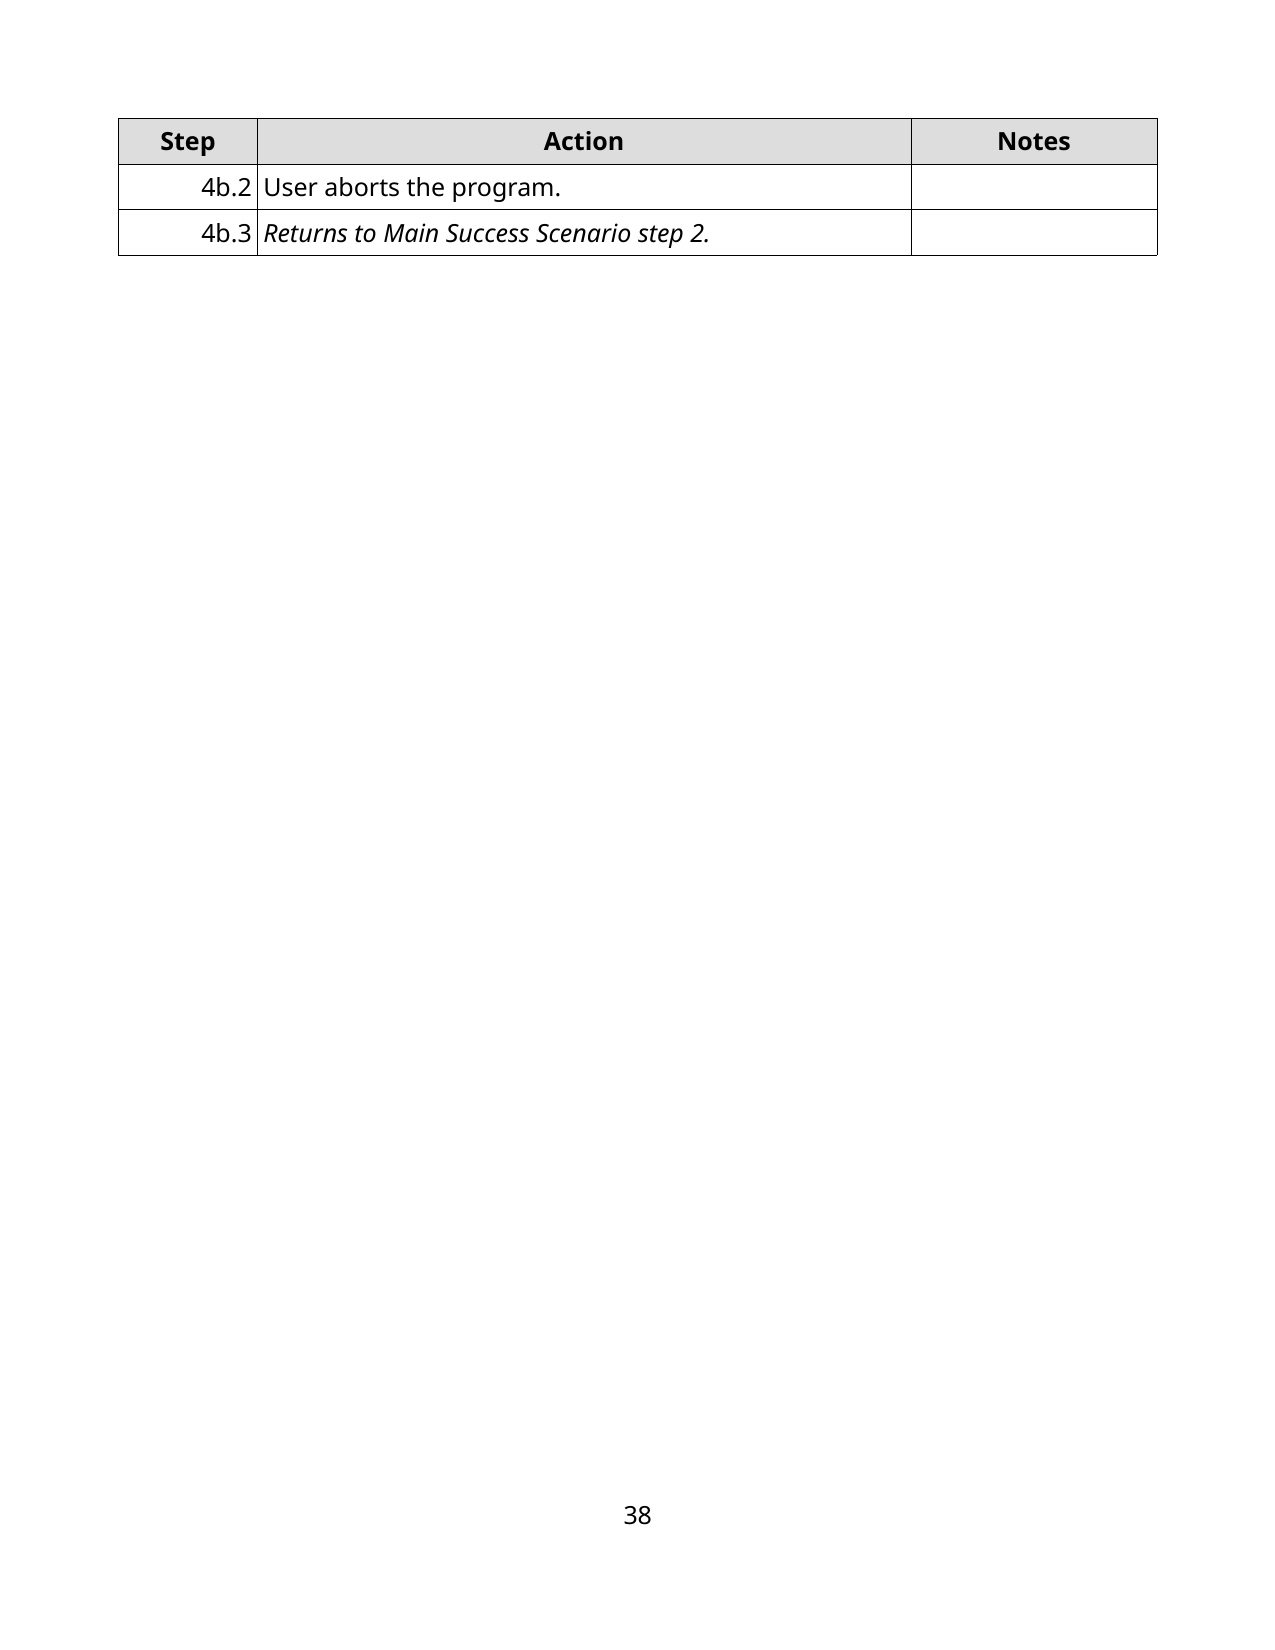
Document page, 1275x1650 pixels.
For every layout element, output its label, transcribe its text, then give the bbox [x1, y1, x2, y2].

table_header Action [258, 119, 911, 164]
table_cell [912, 210, 1157, 255]
table_header Step [119, 119, 257, 164]
table_cell 4b.2 [119, 165, 257, 209]
table_cell 4b.3 [119, 210, 257, 255]
table_cell User aborts the program. [258, 165, 911, 209]
table_cell [912, 165, 1157, 209]
table_cell Returns to Main Success Scenario step 2. [258, 210, 911, 255]
table_header Notes [912, 119, 1157, 164]
